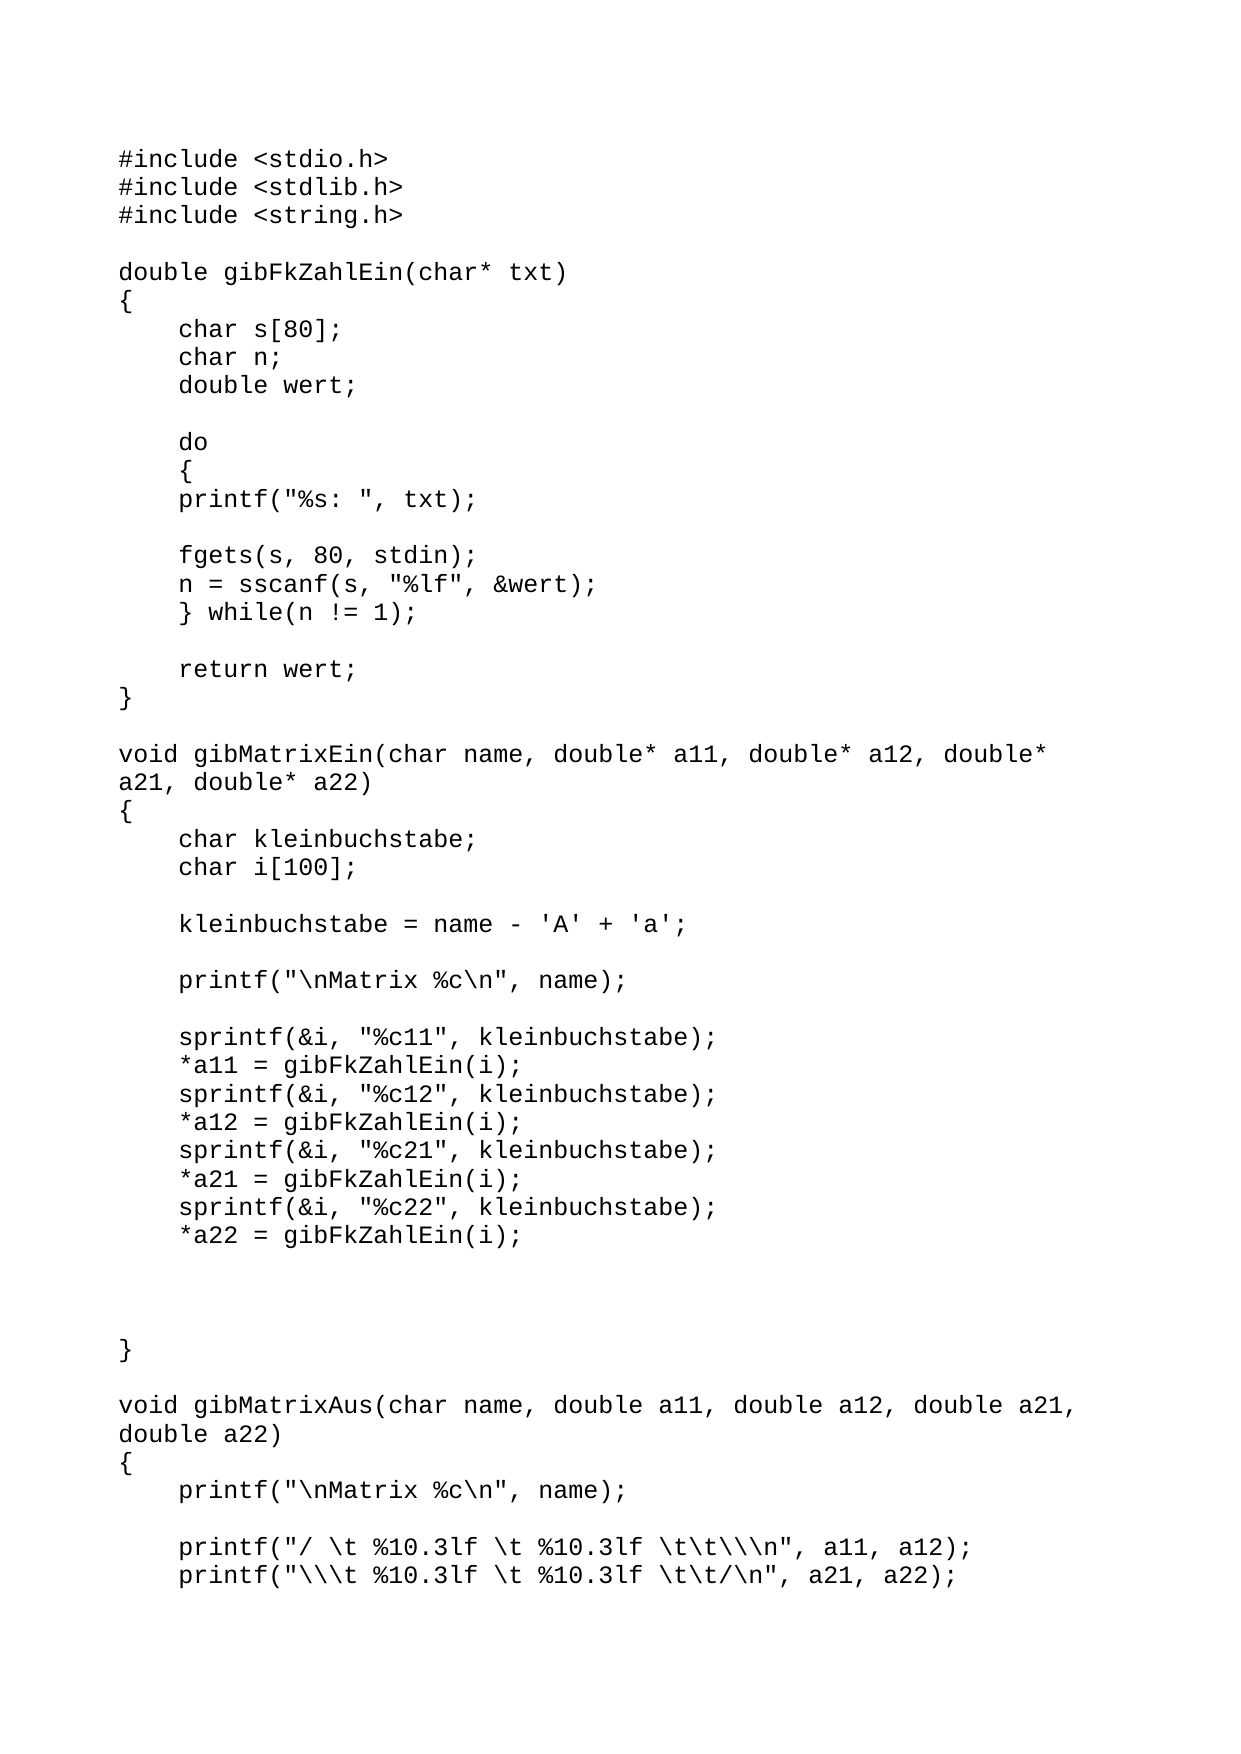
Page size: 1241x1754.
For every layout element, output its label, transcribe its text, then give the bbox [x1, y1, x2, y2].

text #include <stdlib.h> [118, 175, 1122, 203]
text } [118, 1336, 1122, 1365]
text printf("\\\t %10.3lf \t %10.3lf \t\t/\n", a21, a22); [118, 1563, 1122, 1591]
text void gibMatrixAus(char name, double a11, double a12, double a21, double a22) [118, 1393, 1122, 1450]
text n = sscanf(s, "%lf", &wert); [118, 571, 1122, 600]
text *a22 = gibFkZahlEin(i); [118, 1223, 1122, 1251]
text { [118, 458, 1122, 486]
text } while(n != 1); [118, 600, 1122, 628]
text sprintf(&i, "%c22", kleinbuchstabe); [118, 1195, 1122, 1223]
text sprintf(&i, "%c21", kleinbuchstabe); [118, 1138, 1122, 1166]
text printf("\nMatrix %c\n", name); [118, 1478, 1122, 1506]
text { [118, 288, 1122, 316]
text printf("%s: ", txt); [118, 486, 1122, 515]
text *a12 = gibFkZahlEin(i); [118, 1110, 1122, 1138]
text double gibFkZahlEin(char* txt) [118, 260, 1122, 288]
text void gibMatrixEin(char name, double* a11, double* a12, double* a21, double* a22) [118, 741, 1122, 798]
text do [118, 430, 1122, 458]
text sprintf(&i, "%c11", kleinbuchstabe); [118, 1025, 1122, 1053]
text } [118, 685, 1122, 713]
text printf("\nMatrix %c\n", name); [118, 968, 1122, 996]
text *a21 = gibFkZahlEin(i); [118, 1166, 1122, 1195]
text char s[80]; [118, 316, 1122, 345]
text kleinbuchstabe = name - 'A' + 'a'; [118, 911, 1122, 940]
text fgets(s, 80, stdin); [118, 543, 1122, 571]
text sprintf(&i, "%c12", kleinbuchstabe); [118, 1081, 1122, 1110]
text *a11 = gibFkZahlEin(i); [118, 1053, 1122, 1081]
text printf("/ \t %10.3lf \t %10.3lf \t\t\\\n", a11, a12); [118, 1535, 1122, 1563]
text char i[100]; [118, 855, 1122, 883]
text char n; [118, 345, 1122, 373]
text { [118, 1450, 1122, 1478]
text char kleinbuchstabe; [118, 826, 1122, 855]
text { [118, 798, 1122, 826]
text return wert; [118, 656, 1122, 685]
text double wert; [118, 373, 1122, 401]
text #include <string.h> [118, 203, 1122, 231]
text #include <stdio.h> [118, 146, 1122, 175]
